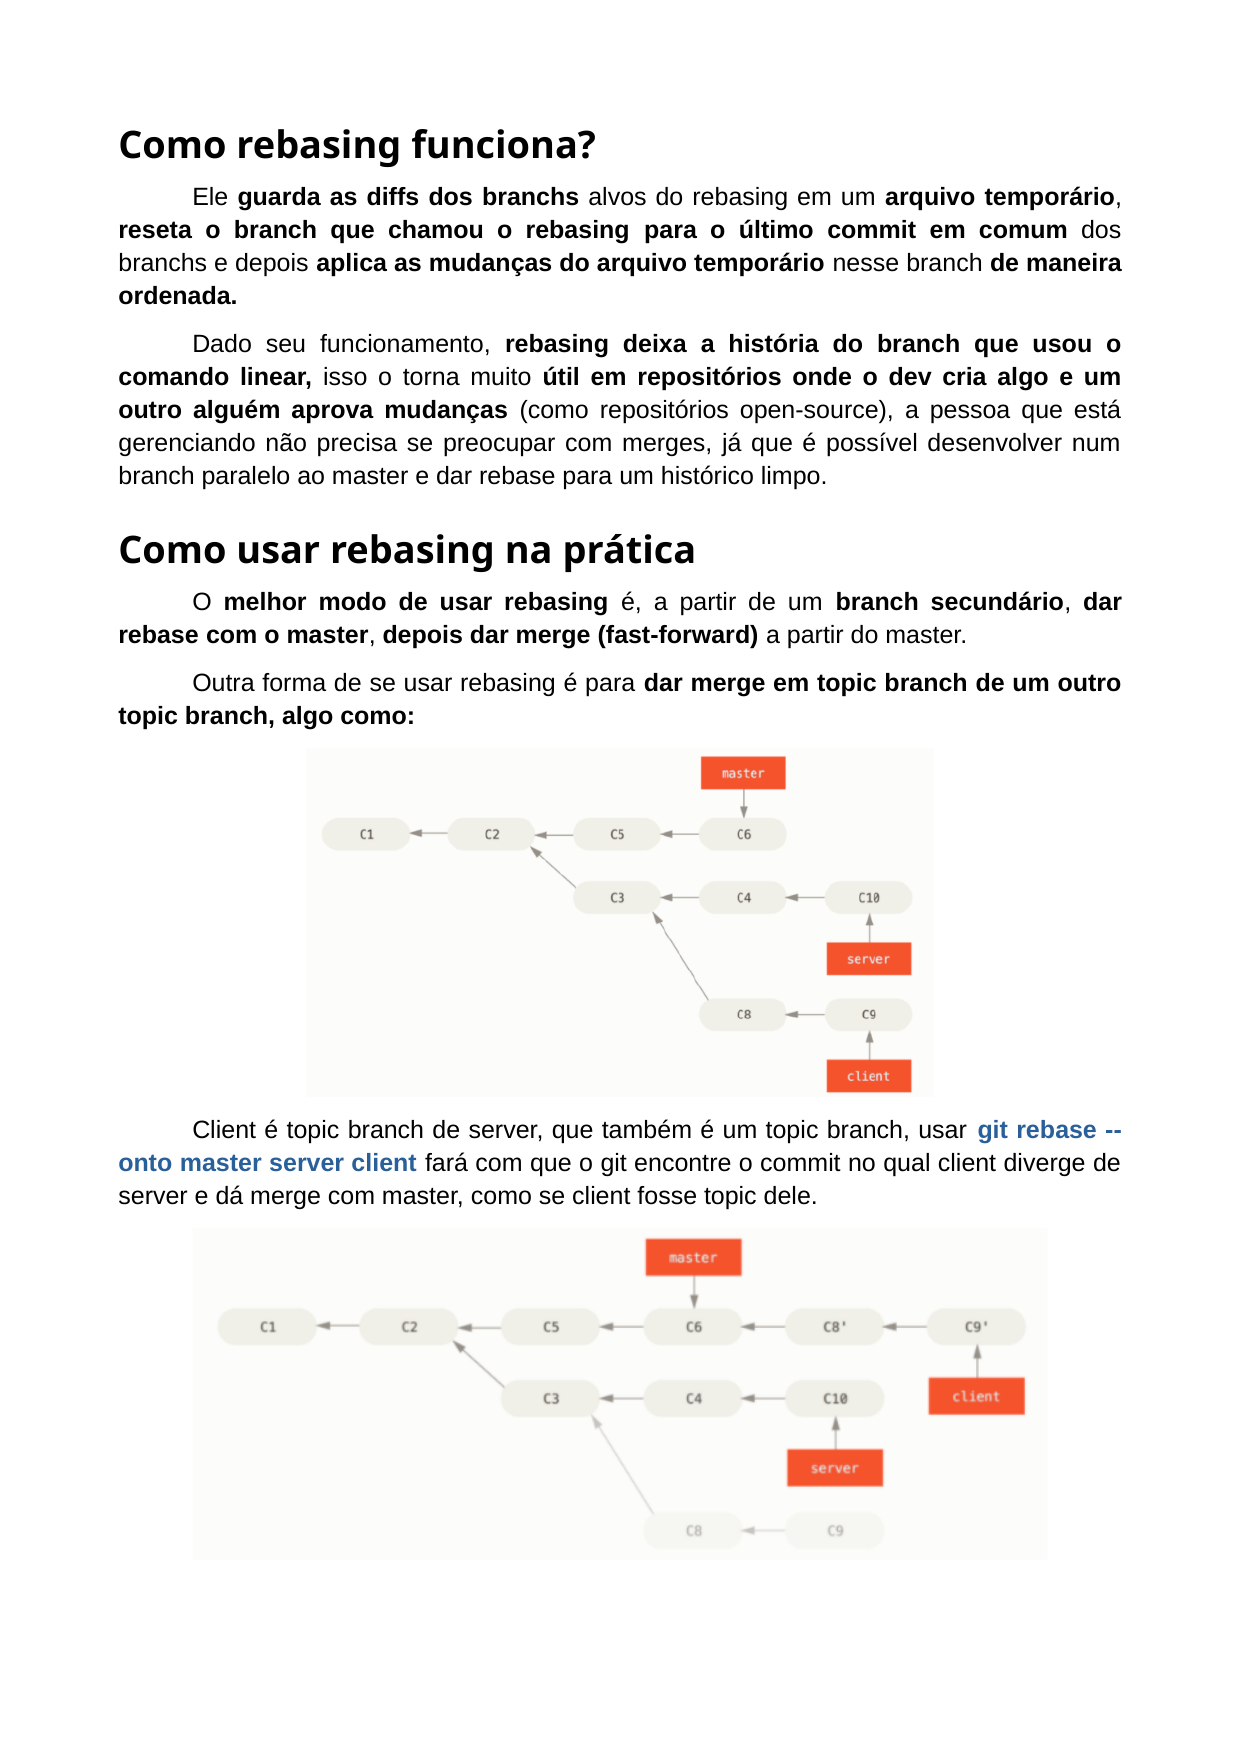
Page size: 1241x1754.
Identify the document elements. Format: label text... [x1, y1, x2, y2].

picture [306, 748, 934, 1097]
text O melhor modo de usar rebasing é, a partir de um branch secundário, dar rebase com o master, depois dar merge (fast-forward) a partir do master. [118, 587, 1122, 649]
text Outra forma de se usar rebasing é para dar merge em topic branch de um outro topic branch, algo como: [118, 668, 1122, 730]
text Ele guarda as diffs dos branchs alvos do rebasing em um arquivo temporário, reseta o branch que chamou o rebasing para o último commit em comum dos branchs e depois aplica as mudanças do arquivo temporário nesse branch de maneira ordenada. [118, 182, 1122, 310]
text Dado seu funcionamento, rebasing deixa a história do branch que usou o comando linear, isso o torna muito útil em repositórios onde o dev cria algo e um outro alguém aprova mudanças (como repositórios open-source), a pessoa que está gerenciando não precisa se preocupar com merges, já que é possível desenvolver num branch paralelo ao master e dar rebase para um histórico limpo. [118, 329, 1122, 490]
text Client é topic branch de server, que também é um topic branch, usar git rebase --onto master server client fará com que o git encontre o commit no qual client diverge de server e dá merge com master, como se client fosse topic dele. [118, 1115, 1122, 1210]
subtitle Como usar rebasing na prática [118, 523, 1122, 575]
subtitle Como rebasing funciona? [118, 118, 1122, 170]
picture [192, 1228, 1048, 1560]
